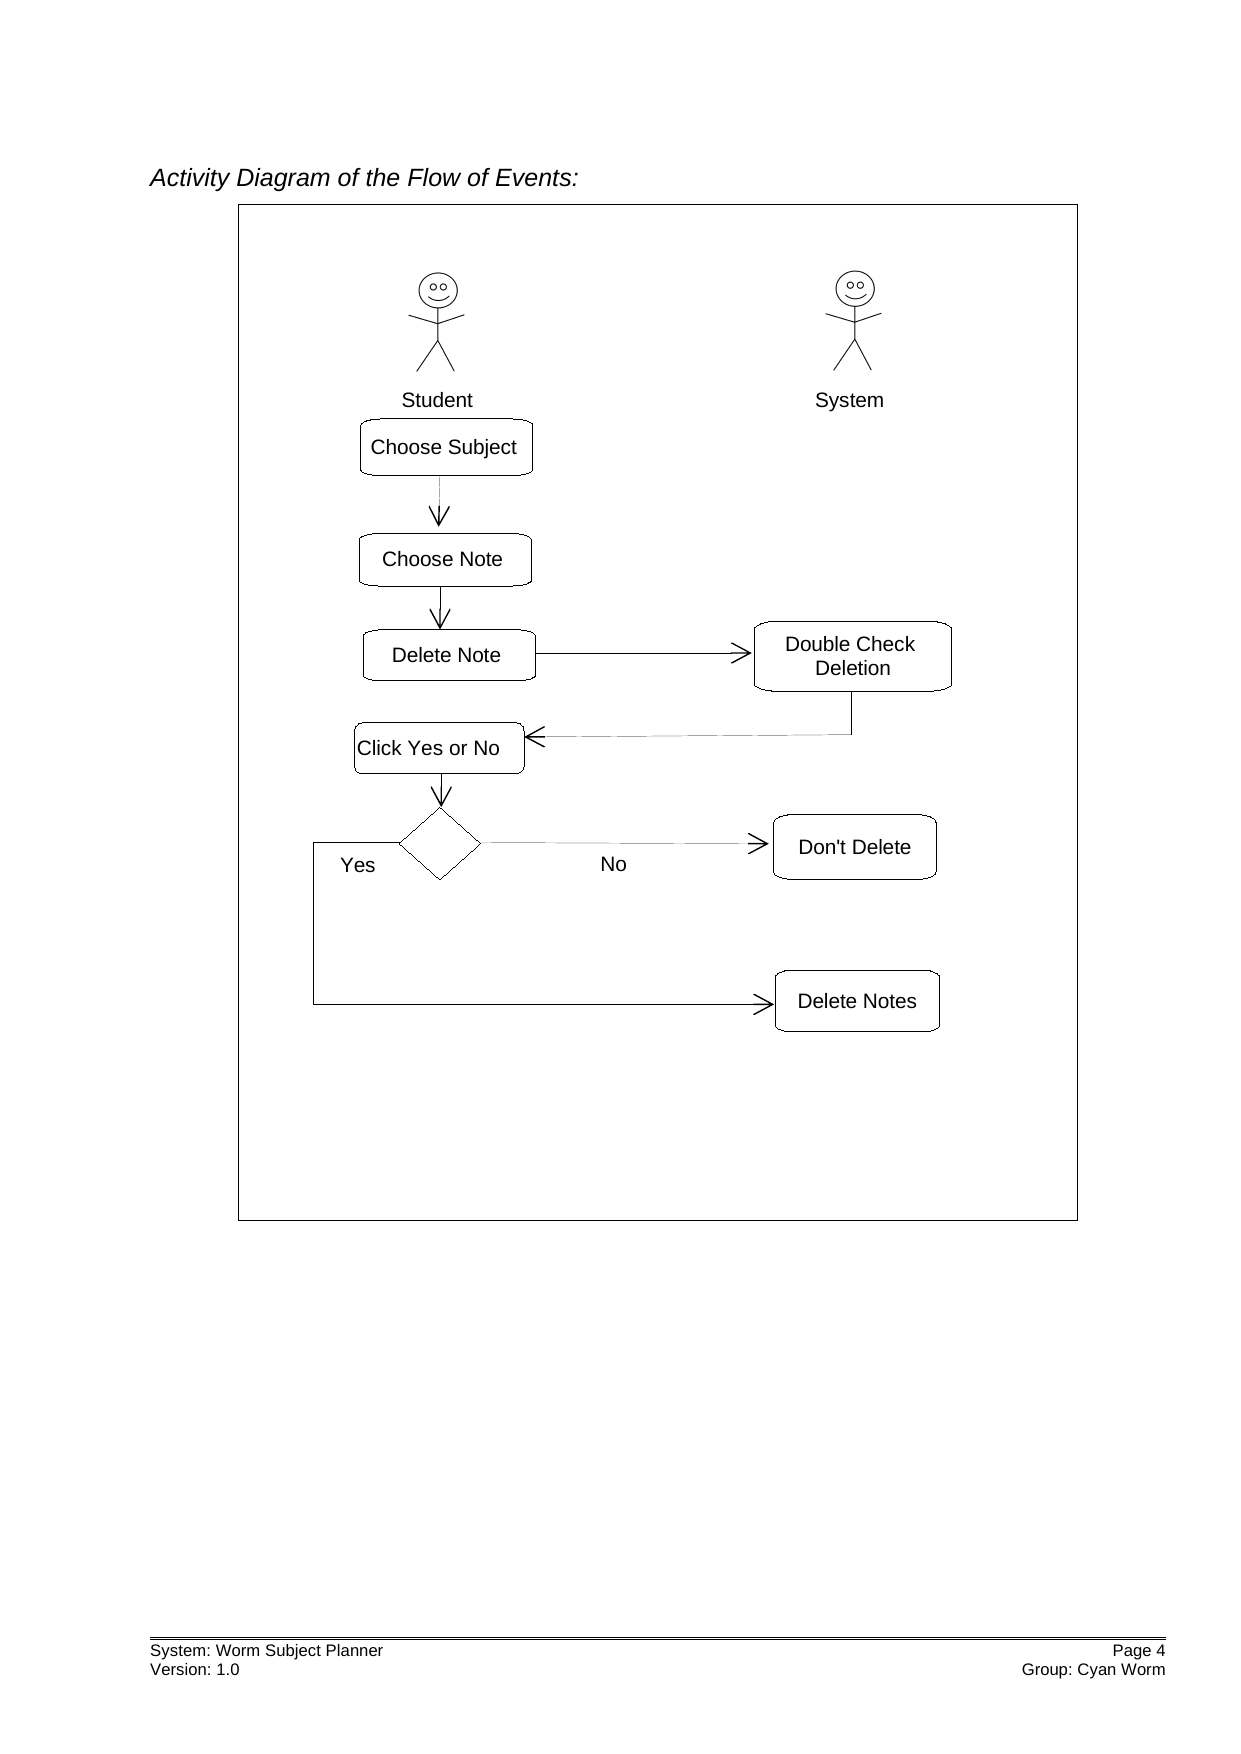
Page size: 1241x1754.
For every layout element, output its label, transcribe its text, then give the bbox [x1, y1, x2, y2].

picture [393, 261, 479, 383]
text Activity Diagram of the Flow of Events: [150, 164, 1166, 192]
picture [810, 260, 897, 382]
